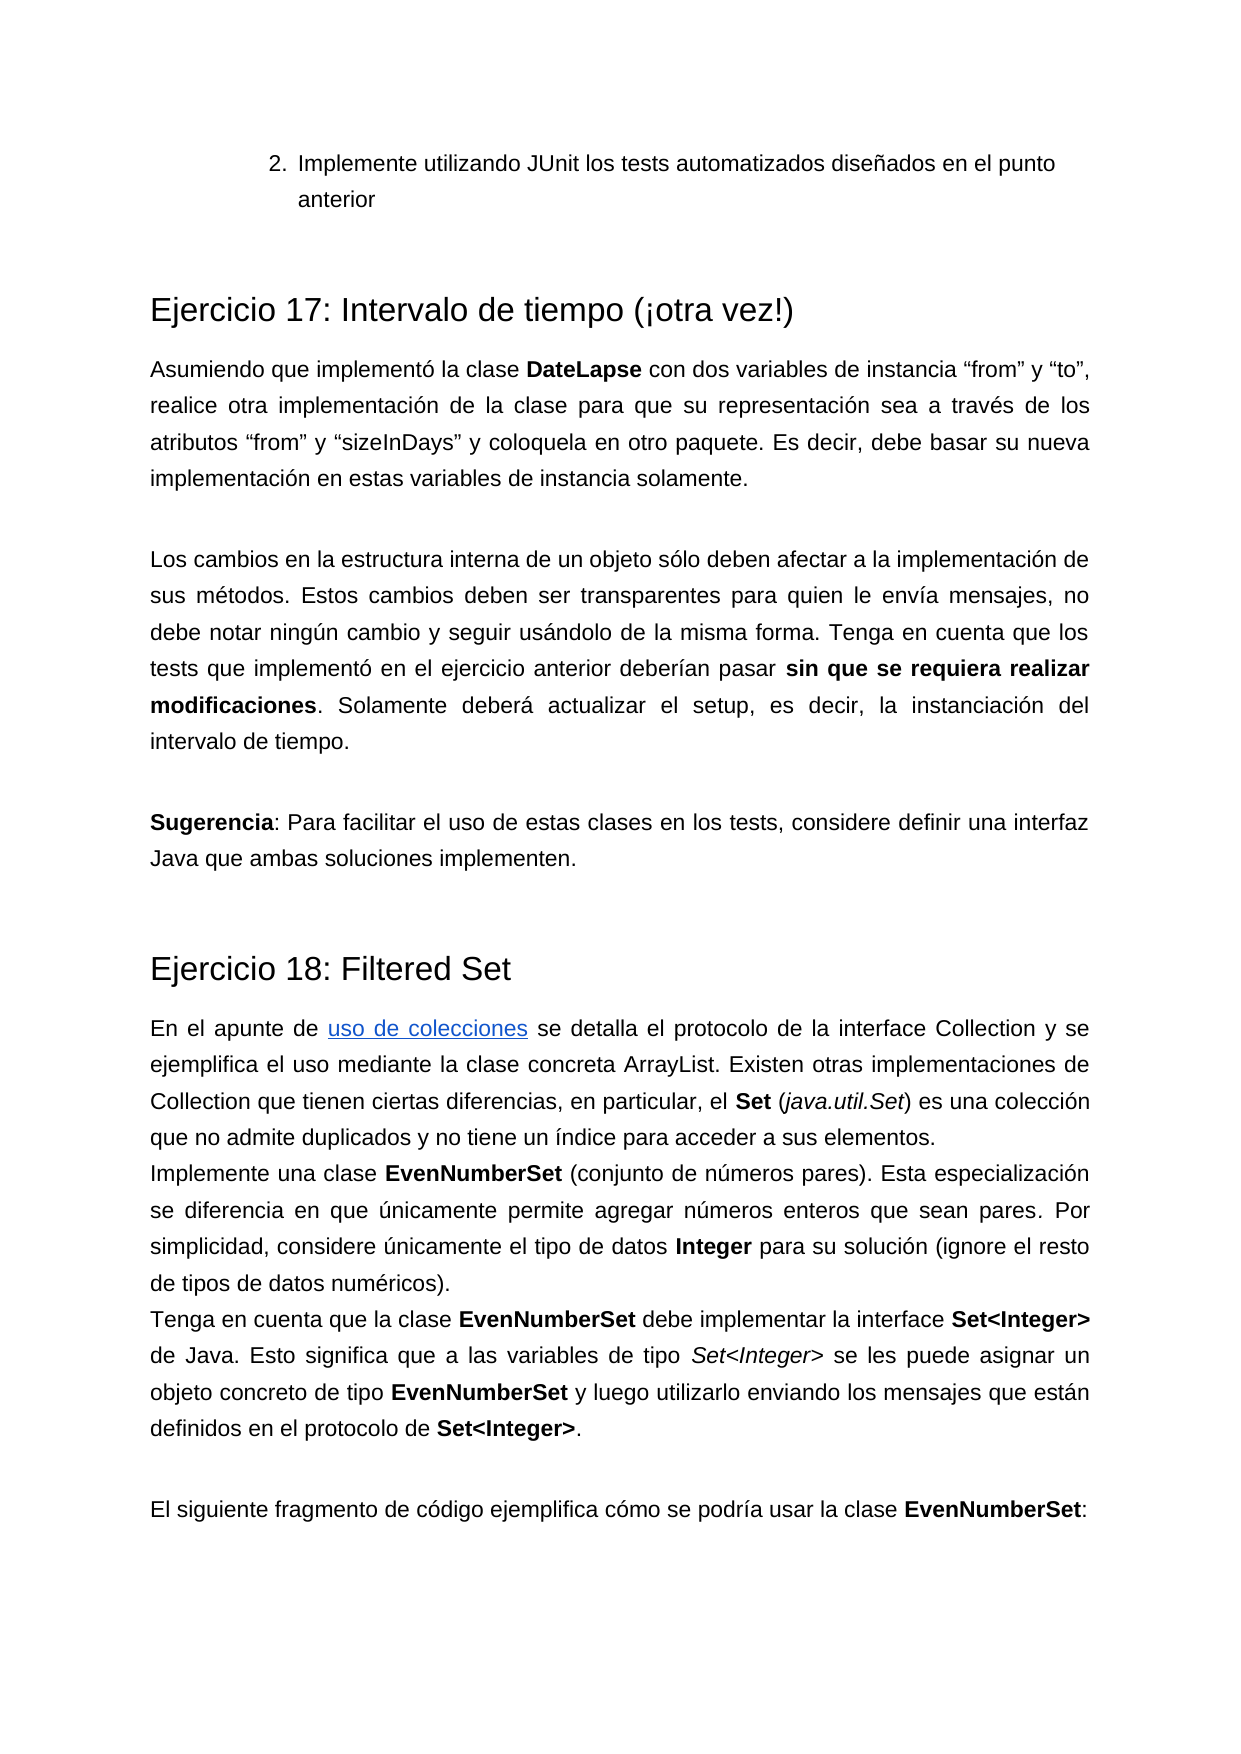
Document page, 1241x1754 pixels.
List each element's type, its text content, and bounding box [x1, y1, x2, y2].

text Implemente una clase EvenNumberSet (conjunto de números pares). Esta especialización se diferencia en que únicamente permite agregar números enteros que sean pares. Por simplicidad, considere únicamente el tipo de datos Integer para su solución (ignore el resto de tipos de datos numéricos). [150, 1160, 1090, 1296]
text El siguiente fragmento de código ejemplifica cómo se podría usar la clase EvenNumberSet: [150, 1496, 1090, 1522]
list Implemente utilizando JUnit los tests automatizados diseñados en el punto anterior [268, 150, 1090, 213]
text Asumiendo que implementó la clase DateLapse con dos variables de instancia “from” y “to”, realice otra implementación de la clase para que su representación sea a través de los atributos “from” y “sizeInDays” y coloquela en otro paquete. Es decir, debe basar su nueva implementación en estas variables de instancia solamente. [150, 356, 1090, 491]
subtitle Ejercicio 17: Intervalo de tiempo (¡otra vez!) [150, 290, 1090, 329]
text Tenga en cuenta que la clase EvenNumberSet debe implementar la interface Set<Integer> de Java. Esto significa que a las variables de tipo Set<Integer> se les puede asignar un objeto concreto de tipo EvenNumberSet y luego utilizarlo enviando los mensajes que están definidos en el protocolo de Set<Integer>. [150, 1306, 1090, 1441]
text Los cambios en la estructura interna de un objeto sólo deben afectar a la implementación de sus métodos. Estos cambios deben ser transparentes para quien le envía mensajes, no debe notar ningún cambio y seguir usándolo de la misma forma. Tenga en cuenta que los tests que implementó en el ejercicio anterior deberían pasar sin que se requiera realizar modificaciones. Solamente deberá actualizar el setup, es decir, la instanciación del intervalo de tiempo. [150, 546, 1090, 754]
subtitle Ejercicio 18: Filtered Set [150, 949, 1090, 988]
text Sugerencia: Para facilitar el uso de estas clases en los tests, considere definir una interfaz Java que ambas soluciones implementen. [150, 809, 1090, 872]
text En el apunte de uso de colecciones se detalla el protocolo de la interface Collection y se ejemplifica el uso mediante la clase concreta ArrayList. Existen otras implementaciones de Collection que tienen ciertas diferencias, en particular, el Set (java.util.Set) es una colección que no admite duplicados y no tiene un índice para acceder a sus elementos. [150, 1015, 1090, 1150]
